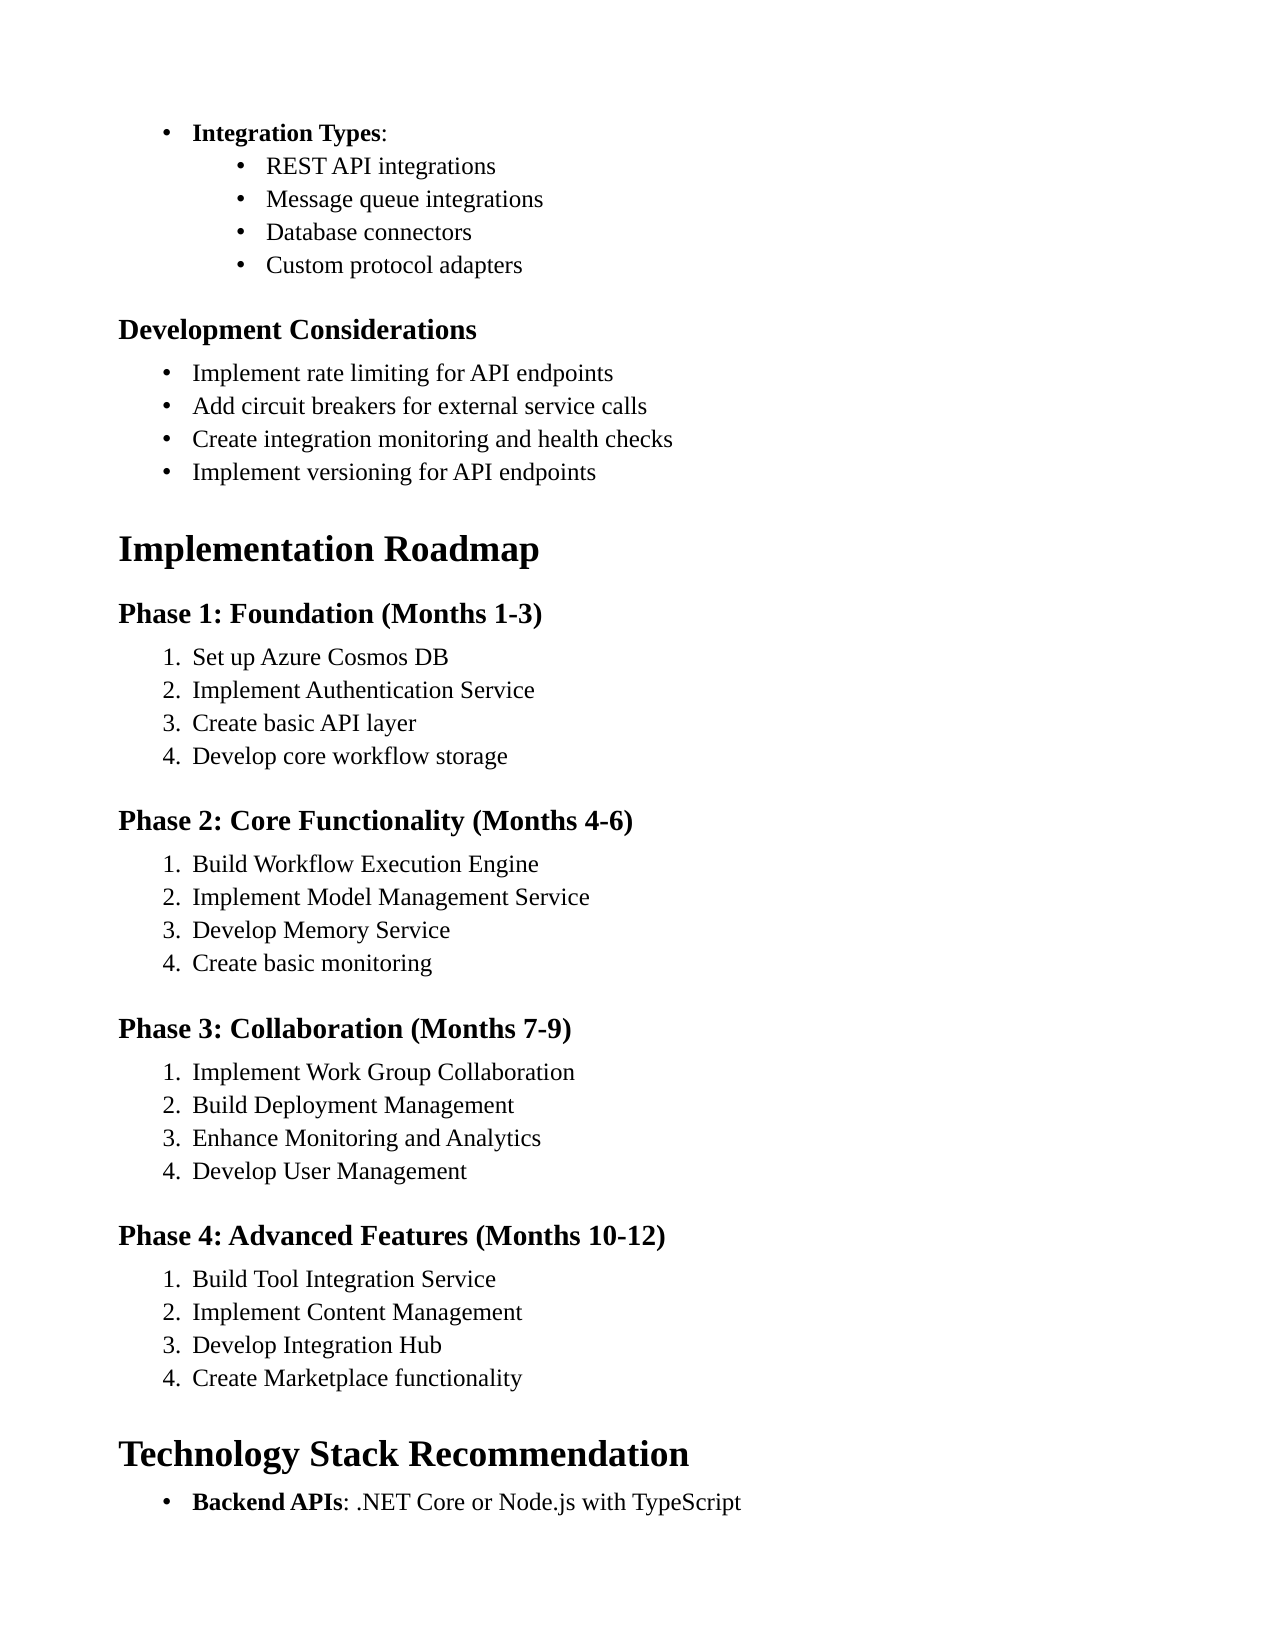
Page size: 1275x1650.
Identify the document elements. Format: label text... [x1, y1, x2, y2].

list Build Workflow Execution Engine [162, 849, 1157, 878]
subtitle Phase 3: Collaboration (Months 7-9) [118, 1011, 1157, 1044]
list Database connectors [236, 217, 1157, 246]
list Create basic monitoring [162, 948, 1157, 977]
list Implement Authentication Service [162, 675, 1157, 704]
list Build Deployment Management [162, 1090, 1157, 1118]
list Create Marketplace functionality [162, 1363, 1157, 1392]
subtitle Implementation Roadmap [118, 526, 1157, 569]
list Develop Memory Service [162, 916, 1157, 944]
list Create integration monitoring and health checks [162, 424, 1157, 453]
subtitle Phase 1: Foundation (Months 1-3) [118, 596, 1157, 630]
list Backend APIs: .NET Core or Node.js with TypeScript [162, 1487, 1157, 1516]
subtitle Development Considerations [118, 312, 1157, 346]
list Develop Integration Hub [162, 1330, 1157, 1359]
list Integration Types: [162, 118, 1157, 147]
list Develop core workflow storage [162, 741, 1157, 770]
list Implement Content Management [162, 1297, 1157, 1326]
list Message queue integrations [236, 184, 1157, 213]
list Custom protocol adapters [236, 250, 1157, 279]
list Set up Azure Cosmos DB [162, 642, 1157, 671]
list Implement versioning for API endpoints [162, 457, 1157, 486]
list Implement Work Group Collaboration [162, 1057, 1157, 1086]
subtitle Phase 4: Advanced Features (Months 10-12) [118, 1218, 1157, 1252]
list Implement Model Management Service [162, 882, 1157, 911]
subtitle Phase 2: Core Functionality (Months 4-6) [118, 803, 1157, 837]
subtitle Technology Stack Recommendation [118, 1432, 1157, 1475]
list Implement rate limiting for API endpoints [162, 358, 1157, 387]
list Create basic API layer [162, 708, 1157, 737]
list Add circuit breakers for external service calls [162, 391, 1157, 420]
list Enhance Monitoring and Analytics [162, 1123, 1157, 1152]
list REST API integrations [236, 151, 1157, 180]
list Develop User Management [162, 1156, 1157, 1184]
list Build Tool Integration Service [162, 1264, 1157, 1293]
